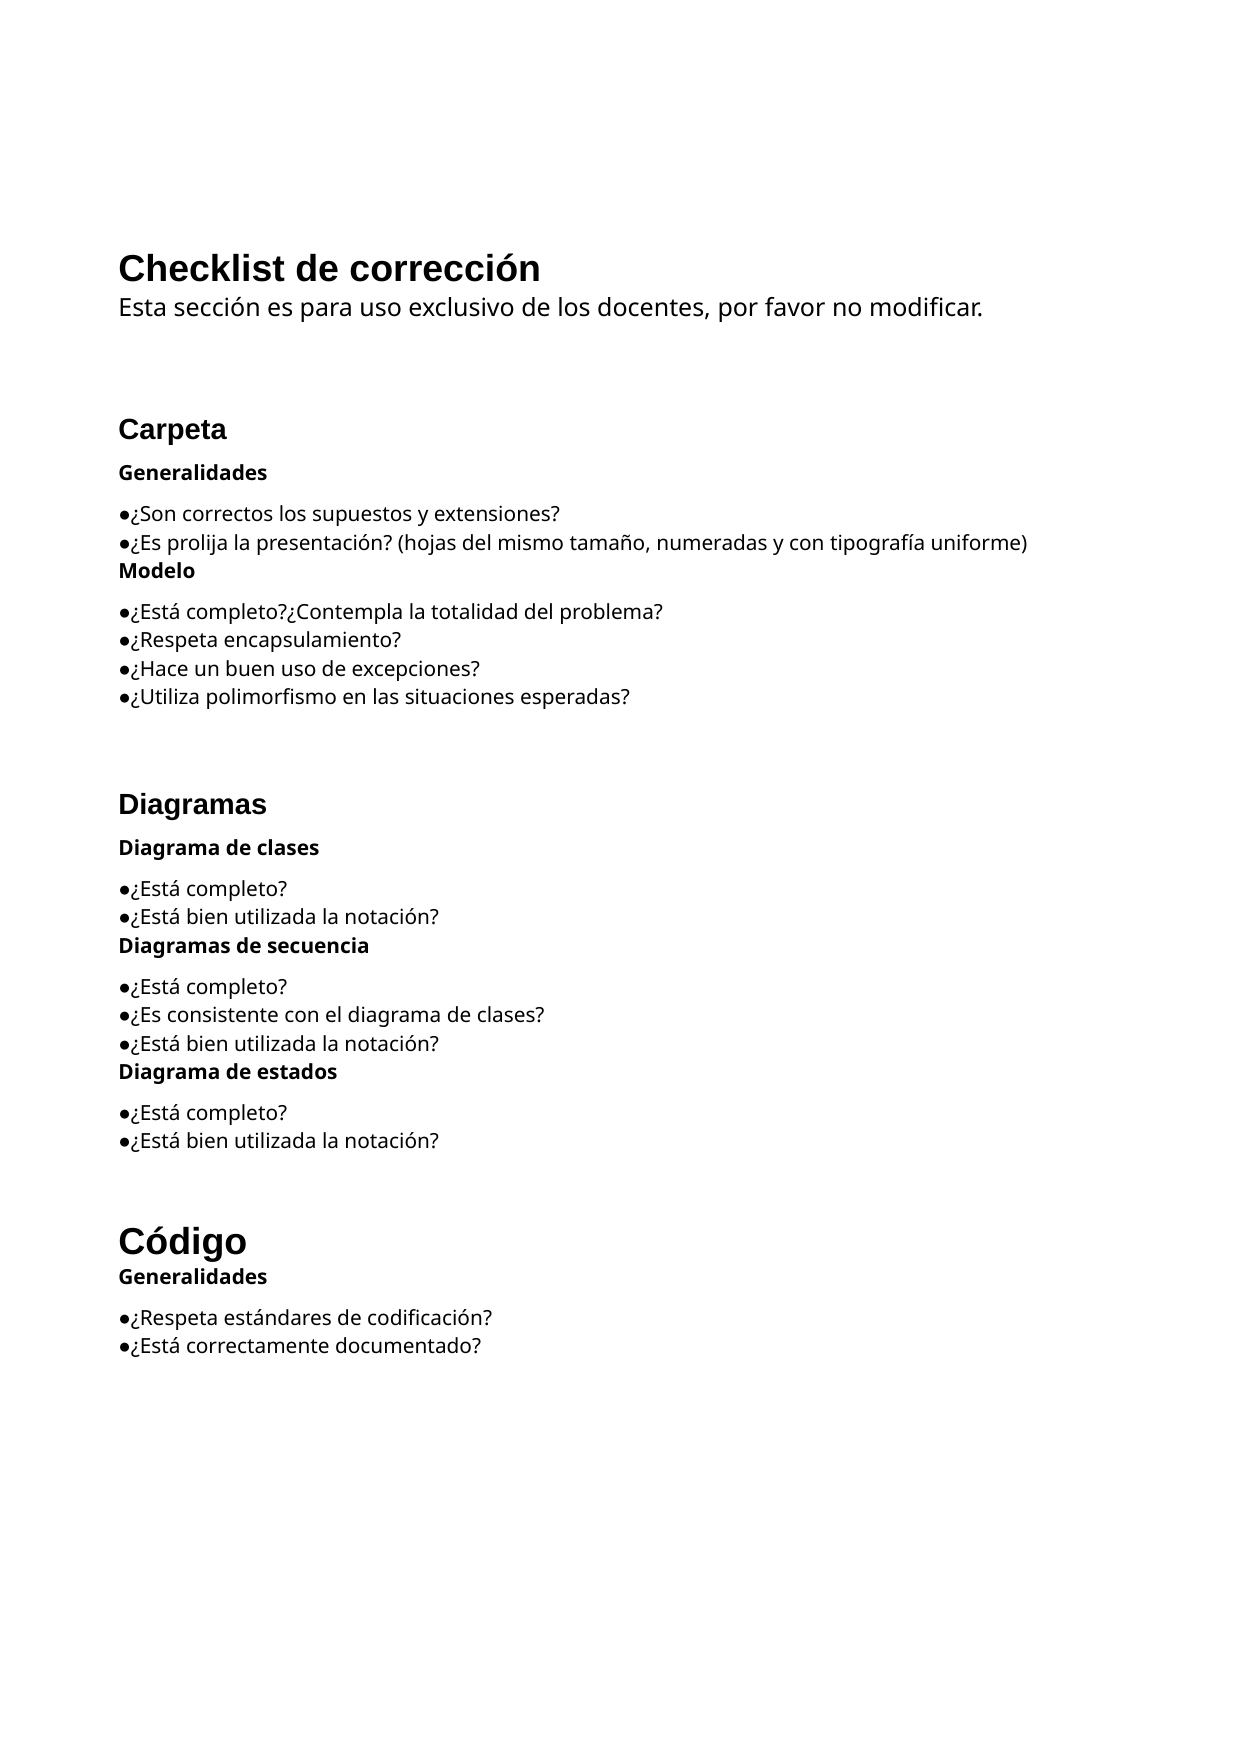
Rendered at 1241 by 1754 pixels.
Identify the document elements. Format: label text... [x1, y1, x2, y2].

subtitle Código [118, 1219, 1122, 1262]
text Diagrama de estados [118, 1057, 1122, 1086]
list ¿Respeta estándares de codificación? [118, 1303, 1122, 1331]
text Generalidades [118, 458, 1122, 487]
list ¿Hace un buen uso de excepciones? [118, 654, 1122, 682]
list ¿Está completo? [118, 874, 1122, 902]
text Modelo [118, 556, 1122, 584]
list ¿Está completo? [118, 972, 1122, 1000]
list ¿Está correctamente documentado? [118, 1331, 1122, 1360]
list ¿Respeta encapsulamiento? [118, 625, 1122, 654]
text Generalidades [118, 1262, 1122, 1290]
list ¿Utiliza polimorfismo en las situaciones esperadas? [118, 682, 1122, 711]
text Esta sección es para uso exclusivo de los docentes, por favor no modificar. [118, 289, 1122, 323]
list ¿Está bien utilizada la notación? [118, 902, 1122, 931]
subtitle Carpeta [118, 412, 1122, 446]
list ¿Está completo?¿Contempla la totalidad del problema? [118, 597, 1122, 625]
list ¿Está completo? [118, 1098, 1122, 1127]
list ¿Son correctos los supuestos y extensiones? [118, 499, 1122, 528]
subtitle Checklist de corrección [118, 246, 1122, 289]
list ¿Está bien utilizada la notación? [118, 1127, 1122, 1155]
list ¿Es prolija la presentación? (hojas del mismo tamaño, numeradas y con tipografía uniforme) [118, 528, 1122, 556]
list ¿Es consistente con el diagrama de clases? [118, 1000, 1122, 1029]
text Diagrama de clases [118, 833, 1122, 862]
list ¿Está bien utilizada la notación? [118, 1029, 1122, 1057]
subtitle Diagramas [118, 787, 1122, 821]
text Diagramas de secuencia [118, 931, 1122, 959]
